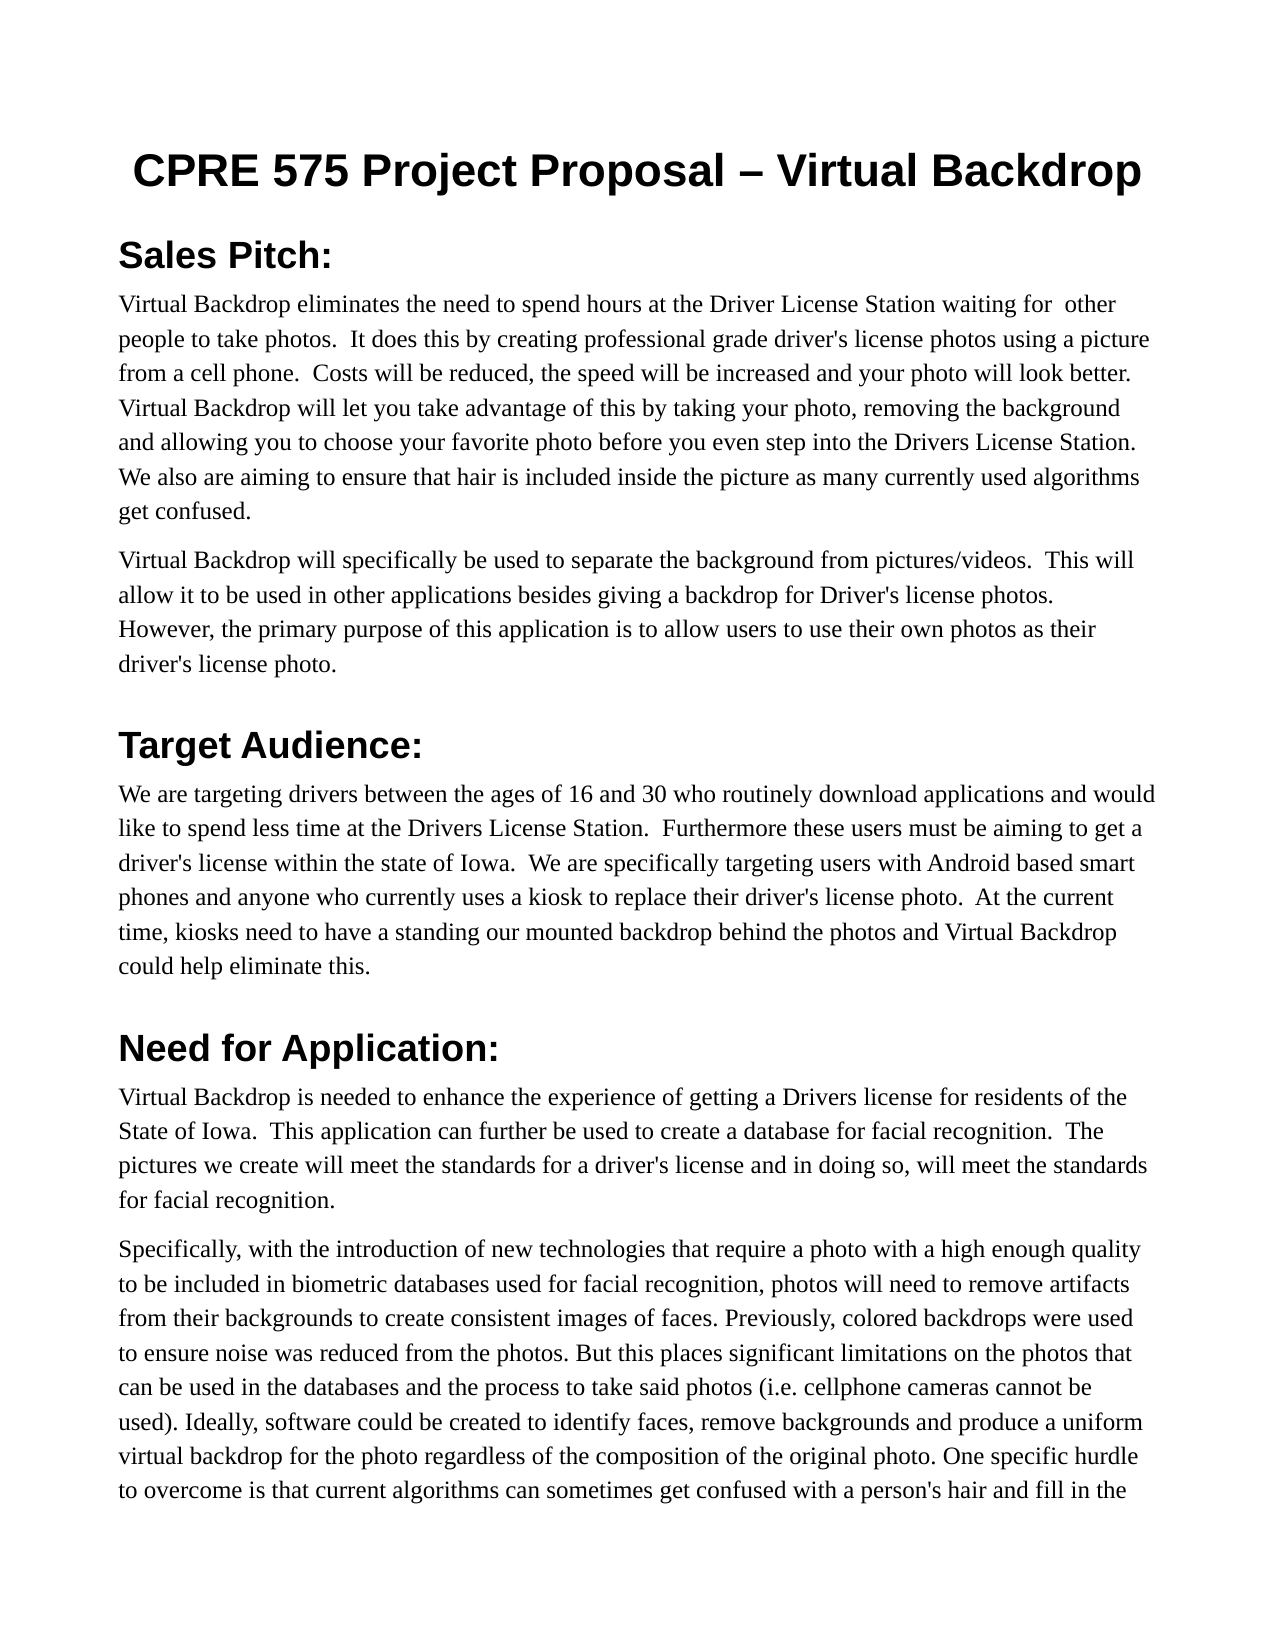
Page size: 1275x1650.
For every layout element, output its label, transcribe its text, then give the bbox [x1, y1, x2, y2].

text Virtual Backdrop will specifically be used to separate the background from pictures/videos. This will allow it to be used in other applications besides giving a backdrop for Driver's license photos. However, the primary purpose of this application is to allow users to use their own photos as their driver's license photo. [118, 545, 1157, 678]
subtitle Target Audience: [118, 723, 1157, 767]
text Virtual Backdrop is needed to enhance the experience of getting a Drivers license for residents of the State of Iowa. This application can further be used to create a database for facial recognition. The pictures we create will meet the standards for a driver's license and in doing so, will meet the standards for facial recognition. [118, 1082, 1157, 1214]
subtitle Need for Application: [118, 1026, 1157, 1069]
title CPRE 575 Project Proposal – Virtual Backdrop [118, 143, 1157, 196]
text Specifically, with the introduction of new technologies that require a photo with a high enough quality to be included in biometric databases used for facial recognition, photos will need to remove artifacts from their backgrounds to create consistent images of faces. Previously, colored backdrops were used to ensure noise was reduced from the photos. But this places significant limitations on the photos that can be used in the databases and the process to take said photos (i.e. cellphone cameras cannot be used). Ideally, software could be created to identify faces, remove backgrounds and produce a uniform virtual backdrop for the photo regardless of the composition of the original photo. One specific hurdle to overcome is that current algorithms can sometimes get confused with a person's hair and fill in the [118, 1234, 1157, 1504]
text Virtual Backdrop eliminates the need to spend hours at the Driver License Station waiting for other people to take photos. It does this by creating professional grade driver's license photos using a picture from a cell phone. Costs will be reduced, the speed will be increased and your photo will look better. Virtual Backdrop will let you take advantage of this by taking your photo, removing the background and allowing you to choose your favorite photo before you even step into the Drivers License Station. We also are aiming to ensure that hair is included inside the picture as many currently used algorithms get confused. [118, 289, 1157, 525]
text We are targeting drivers between the ages of 16 and 30 who routinely download applications and would like to spend less time at the Drivers License Station. Furthermore these users must be aiming to get a driver's license within the state of Iowa. We are specifically targeting users with Android based smart phones and anyone who currently uses a kiosk to replace their driver's license photo. At the current time, kiosks need to have a standing our mounted backdrop behind the photos and Virtual Backdrop could help eliminate this. [118, 779, 1157, 980]
subtitle Sales Pitch: [118, 233, 1157, 277]
